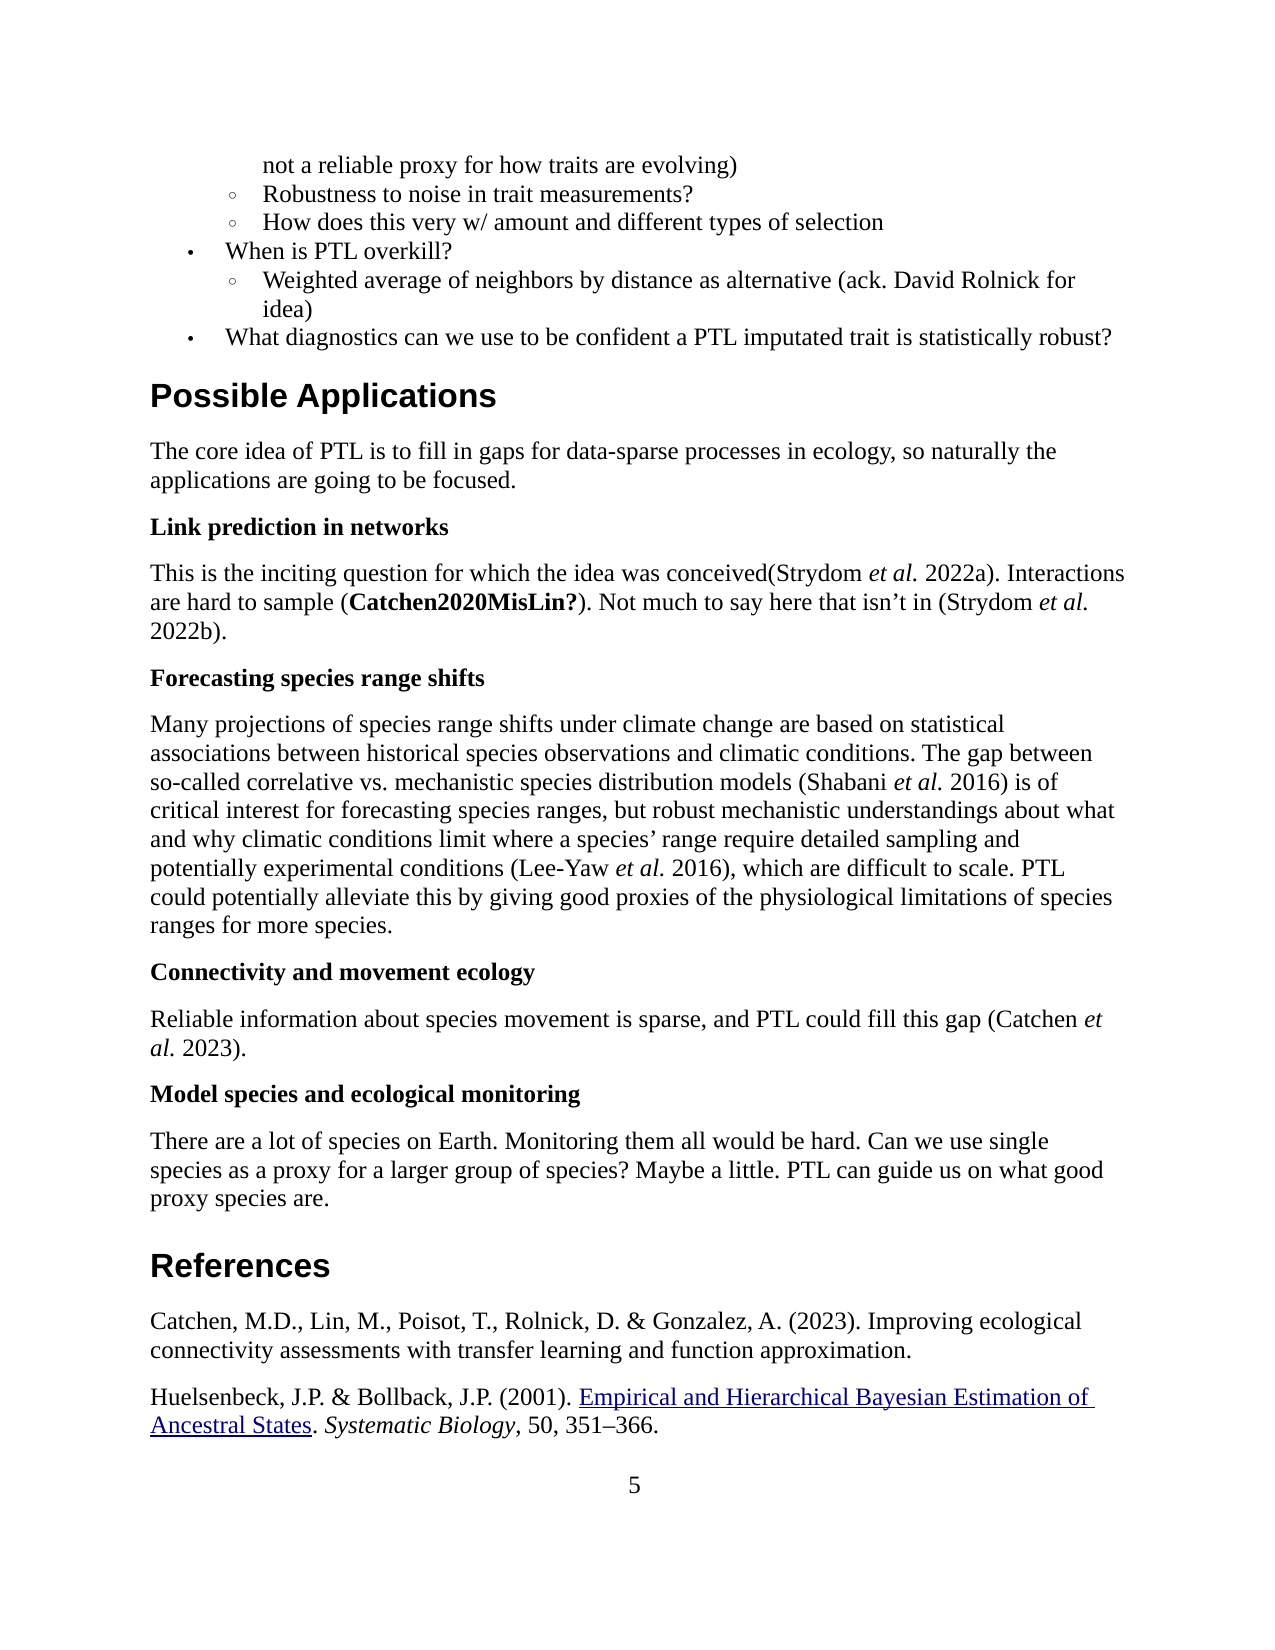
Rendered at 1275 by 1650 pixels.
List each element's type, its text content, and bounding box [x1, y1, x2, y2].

text Catchen, M.D., Lin, M., Poisot, T., Rolnick, D. & Gonzalez, A. (2023). Improving ecological connectivity assessments with transfer learning and function approximation. [150, 1306, 1125, 1364]
text Model species and ecological monitoring [150, 1079, 1125, 1108]
text Huelsenbeck, J.P. & Bollback, J.P. (2001). Empirical and Hierarchical Bayesian Estimation of Ancestral States. Systematic Biology, 50, 351–366. [150, 1382, 1125, 1439]
text Link prediction in networks [150, 512, 1125, 541]
list not a reliable proxy for how traits are evolving) [225, 150, 1125, 179]
list How does this very w/ amount and different types of selection [225, 207, 1125, 236]
text Many projections of species range shifts under climate change are based on statistical associations between historical species observations and climatic conditions. The gap between so-called correlative vs. mechanistic species distribution models (Shabani et al. 2016) is of critical interest for forecasting species ranges, but robust mechanistic understandings about what and why climatic conditions limit where a species’ range require detailed sampling and potentially experimental conditions (Lee-Yaw et al. 2016), which are difficult to scale. PTL could potentially alleviate this by giving good proxies of the physiological limitations of species ranges for more species. [150, 709, 1125, 939]
list Weighted average of neighbors by distance as alternative (ack. David Rolnick for idea) [225, 265, 1125, 322]
list Robustness to noise in trait measurements? [225, 179, 1125, 207]
list What diagnostics can we use to be confident a PTL imputated trait is statistically robust? [187, 322, 1125, 351]
subtitle References [150, 1246, 1125, 1285]
text Forecasting species range shifts [150, 663, 1125, 691]
text The core idea of PTL is to fill in gaps for data-sparse processes in ecology, so naturally the applications are going to be focused. [150, 436, 1125, 494]
text Reliable information about species movement is sparse, and PTL could fill this gap (Catchen et al. 2023). [150, 1004, 1125, 1061]
text Connectivity and movement ecology [150, 957, 1125, 986]
text This is the inciting question for which the idea was conceived(Strydom et al. 2022a). Interactions are hard to sample (Catchen2020MisLin?). Not much to say here that isn’t in (Strydom et al. 2022b). [150, 558, 1125, 645]
list When is PTL overkill? [187, 236, 1125, 265]
text There are a lot of species on Earth. Monitoring them all would be hard. Can we use single species as a proxy for a larger group of species? Maybe a little. PTL can guide us on what good proxy species are. [150, 1126, 1125, 1212]
subtitle Possible Applications [150, 376, 1125, 415]
